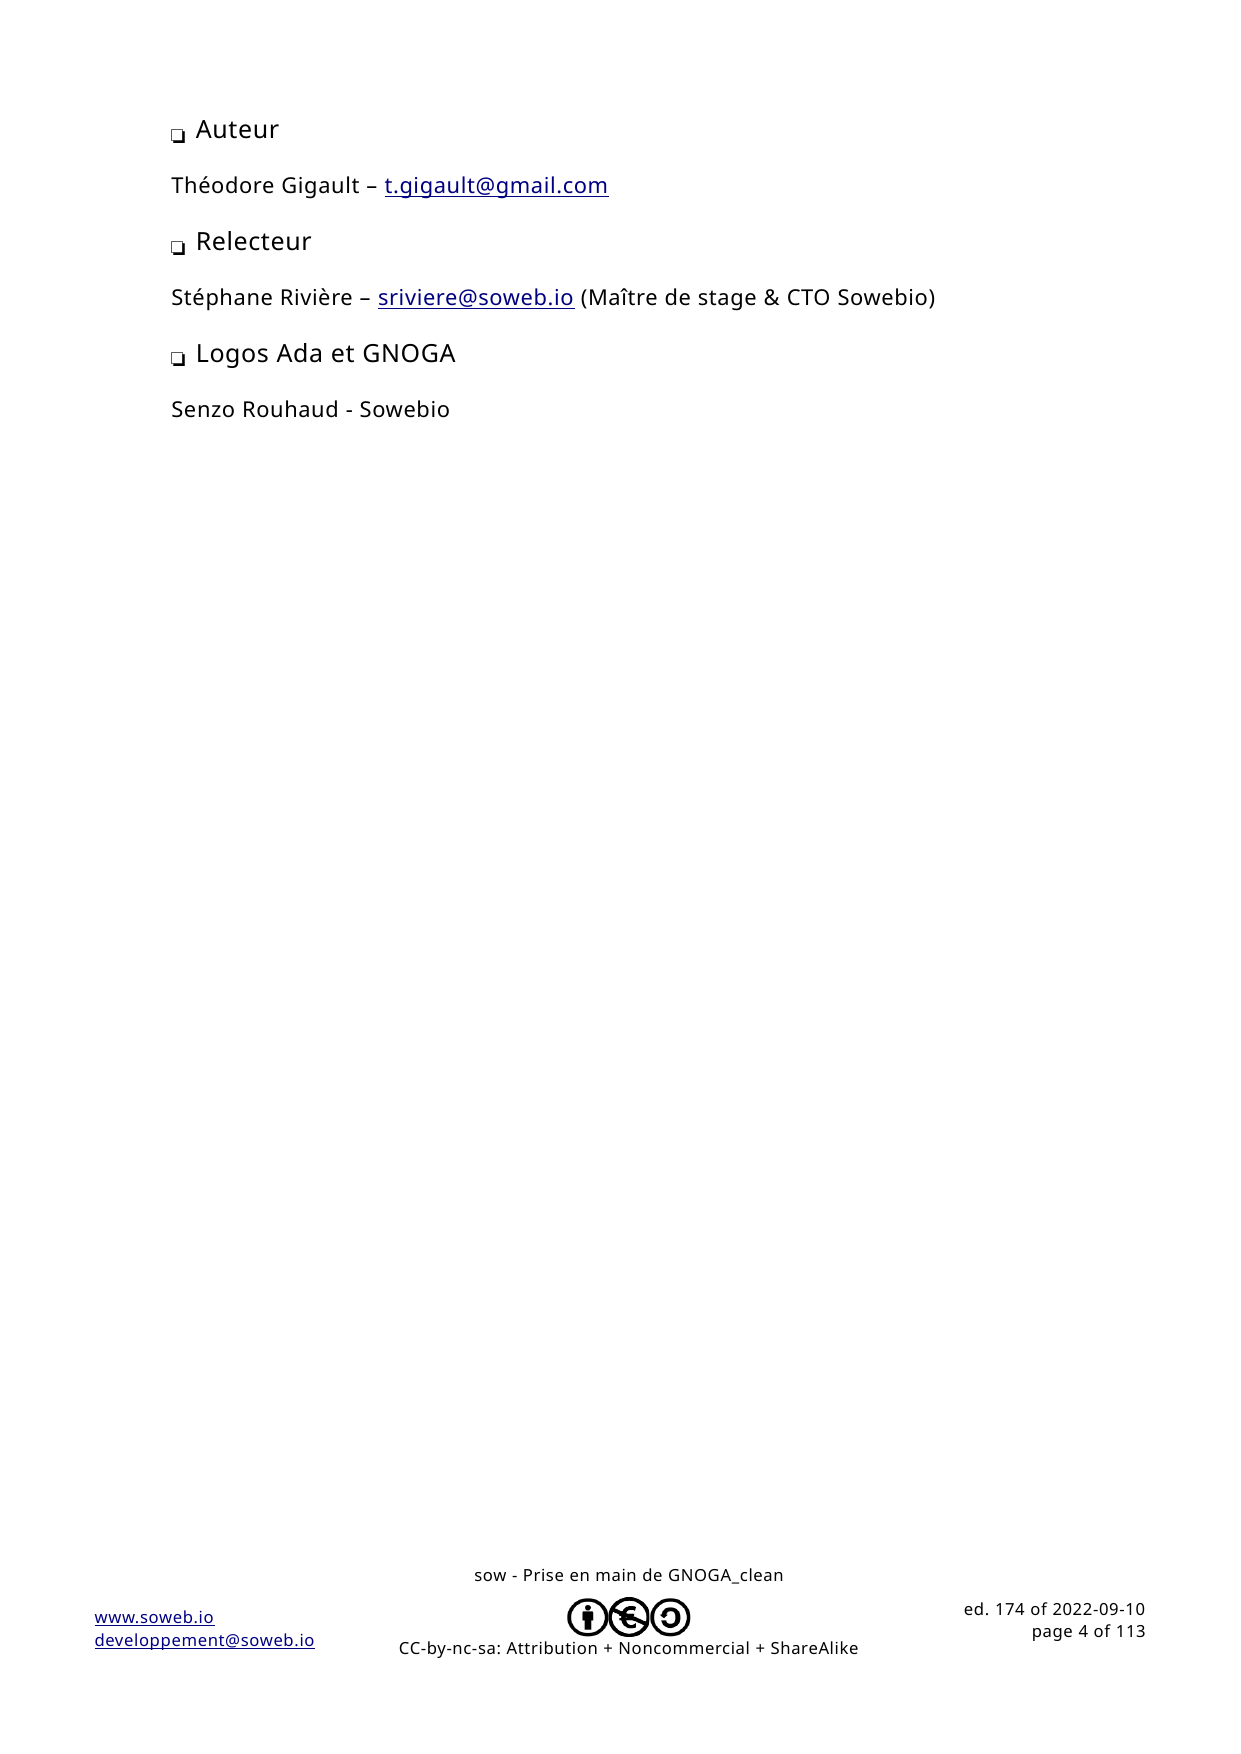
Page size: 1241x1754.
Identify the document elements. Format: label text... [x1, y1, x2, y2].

subtitle Relecteur [171, 224, 1152, 271]
text Stéphane Rivière – sriviere@soweb.io (Maître de stage & CTO Sowebio) [171, 282, 1152, 312]
text Senzo Rouhaud - Sowebio [171, 394, 1152, 424]
text Théodore Gigault – t.gigault@gmail.com [171, 171, 1152, 200]
subtitle Logos Ada et GNOGA [171, 336, 1152, 382]
picture [566, 1597, 691, 1637]
subtitle Auteur [171, 112, 1152, 159]
